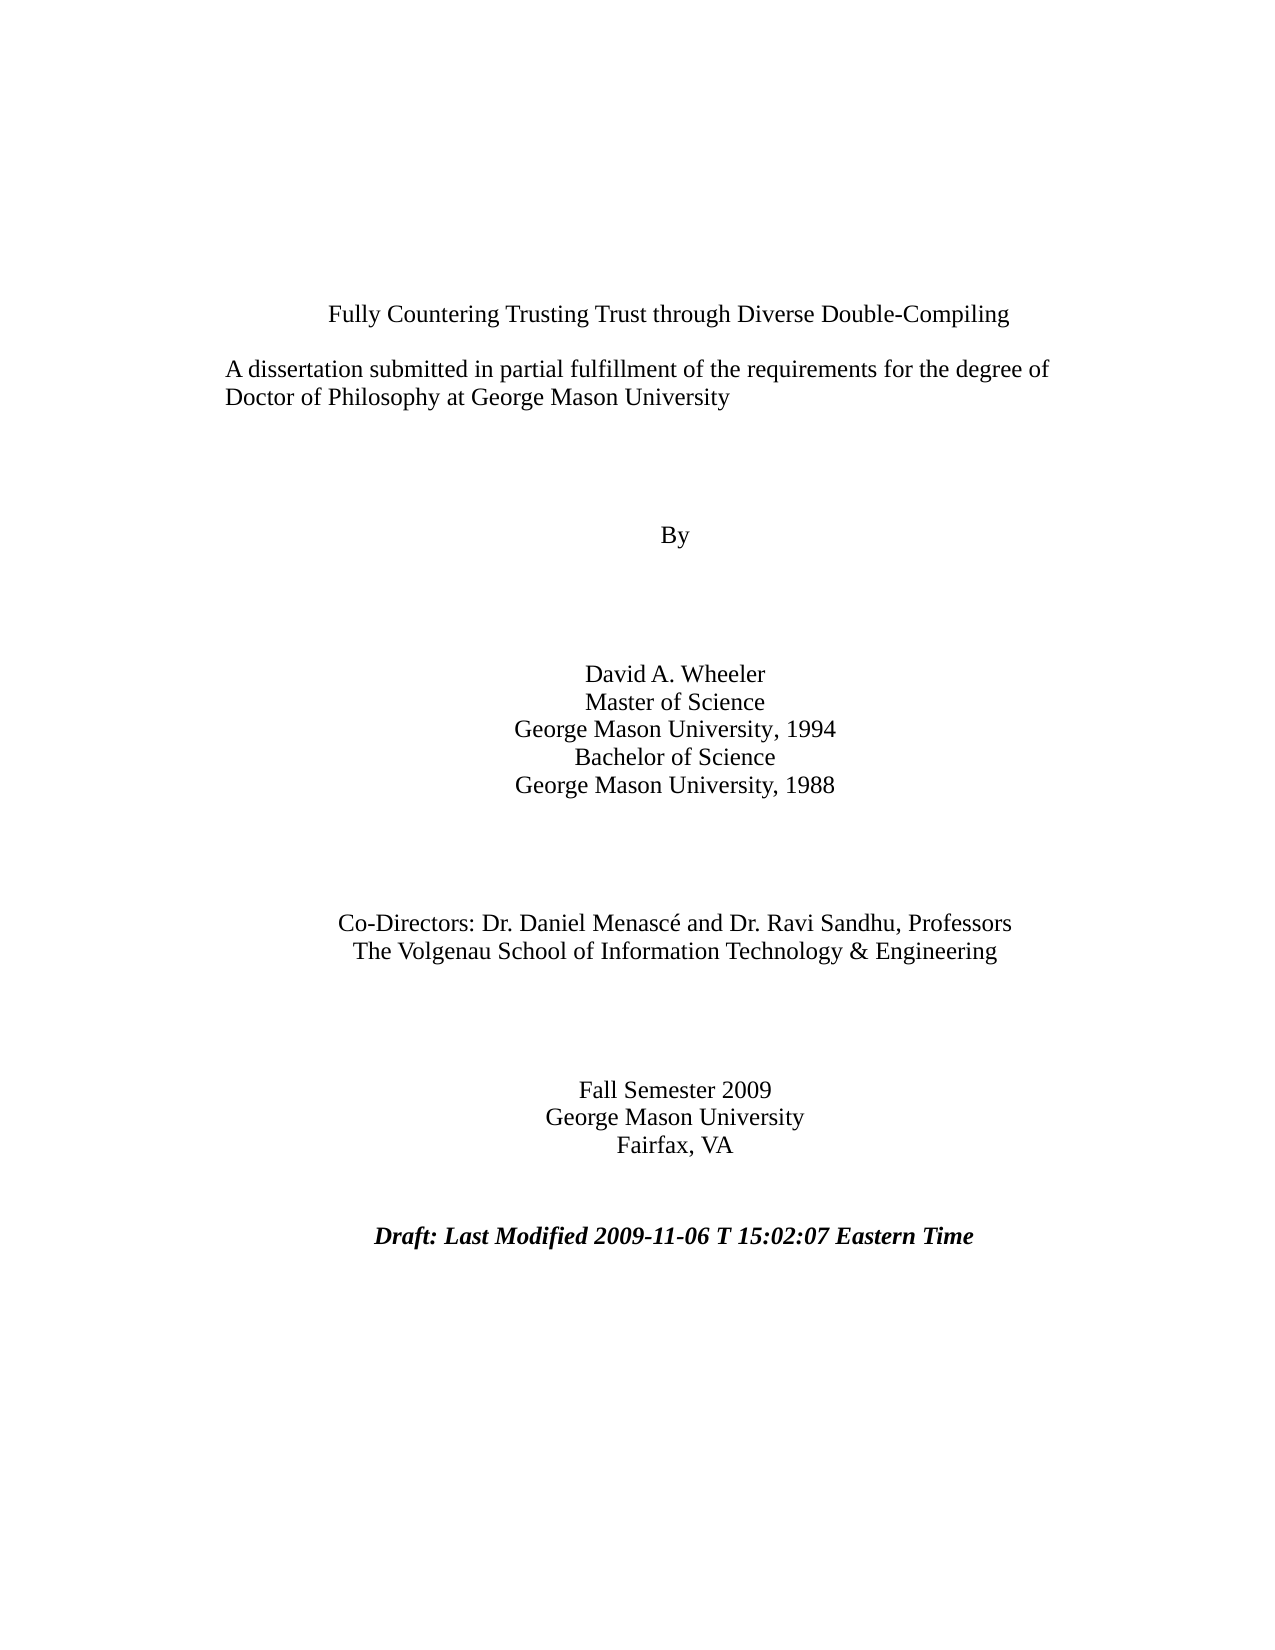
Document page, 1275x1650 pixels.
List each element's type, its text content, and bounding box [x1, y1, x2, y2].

text David A. Wheeler [225, 660, 1125, 688]
text Fairfax, VA [225, 1131, 1125, 1159]
text Fall Semester 2009 [225, 1076, 1125, 1103]
title Fully Countering Trusting Trust through Diverse Double-Compiling [302, 300, 1036, 328]
text George Mason University, 1994 [225, 716, 1125, 743]
text Bachelor of Science [225, 743, 1125, 771]
text Co-Directors: Dr. Daniel Menascé and Dr. Ravi Sandhu, Professors [225, 909, 1125, 937]
text By [225, 522, 1125, 549]
text George Mason University [225, 1103, 1125, 1131]
text George Mason University, 1988 [225, 771, 1125, 799]
text The Volgenau School of Information Technology & Engineering [225, 937, 1125, 965]
text Draft: Last Modified 2009-11-06 T 15:02:08 Eastern Time [225, 1222, 1125, 1249]
text Master of Science [225, 688, 1125, 716]
text A dissertation submitted in partial fulfillment of the requirements for the degree of Doctor of Philosophy at George Mason University [225, 355, 1125, 411]
